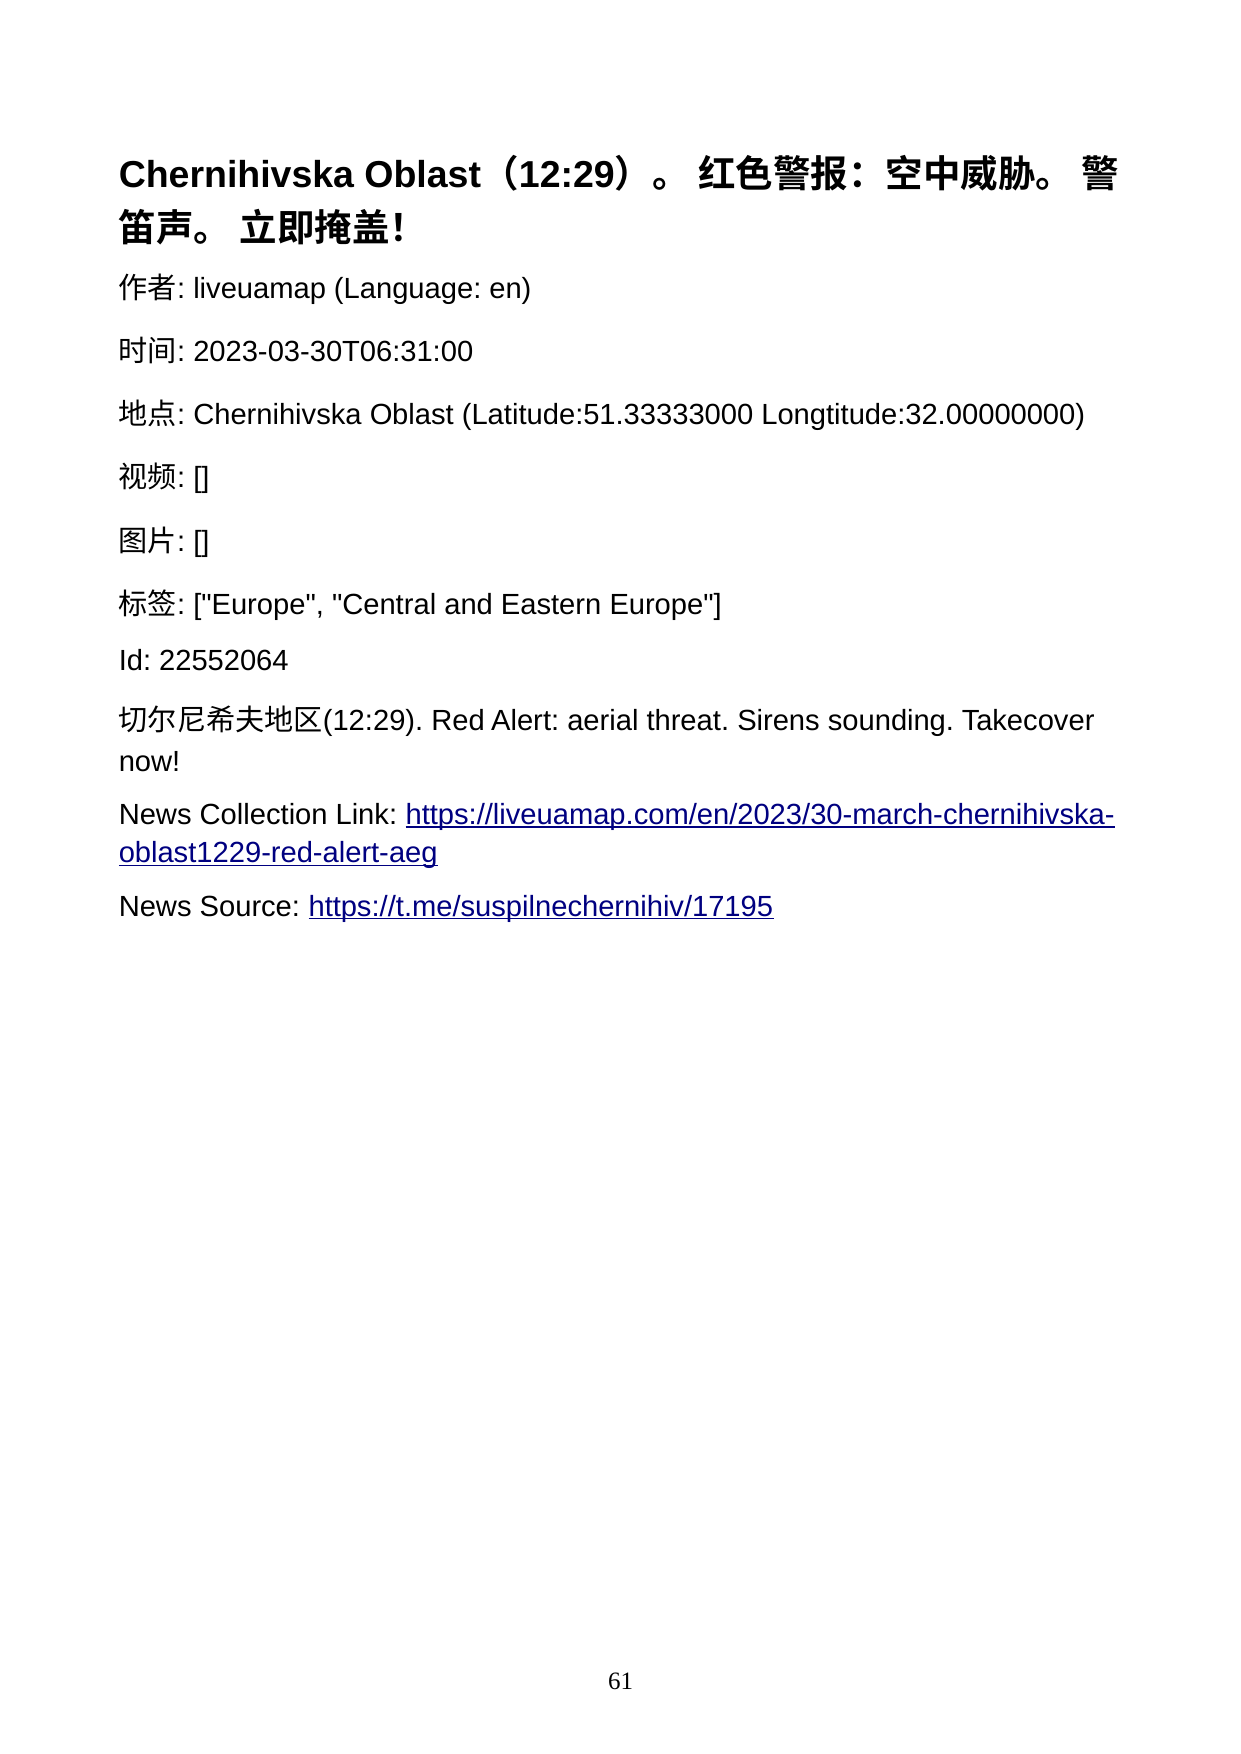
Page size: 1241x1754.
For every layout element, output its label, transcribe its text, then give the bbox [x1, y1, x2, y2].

text News Collection Link: https://liveuamap.com/en/2023/30-march-chernihivska-oblast1229-red-alert-aeg [118, 797, 1122, 869]
text 时间: 2023-03-30T06:31:00 [118, 328, 1122, 370]
text 视频: [] [118, 454, 1122, 496]
text News Source: https://t.me/suspilnechernihiv/17195 [118, 888, 1122, 922]
text 地点: Chernihivska Oblast (Latitude:51.33333000 Longtitude:32.00000000) [118, 391, 1122, 433]
text 作者: liveuamap (Language: en) [118, 264, 1122, 307]
text 切尔尼希夫地区(12:29). Red Alert: aerial threat. Sirens sounding. Takecover now! [118, 696, 1122, 777]
text 图片: [] [118, 517, 1122, 559]
subtitle Chernihivska Oblast（12:29）。 红色警报：空中威胁。 警笛声。 立即掩盖！ [118, 143, 1122, 252]
text 标签: ["Europe", "Central and Eastern Europe"] [118, 580, 1122, 622]
text Id: 22552064 [118, 643, 1122, 677]
